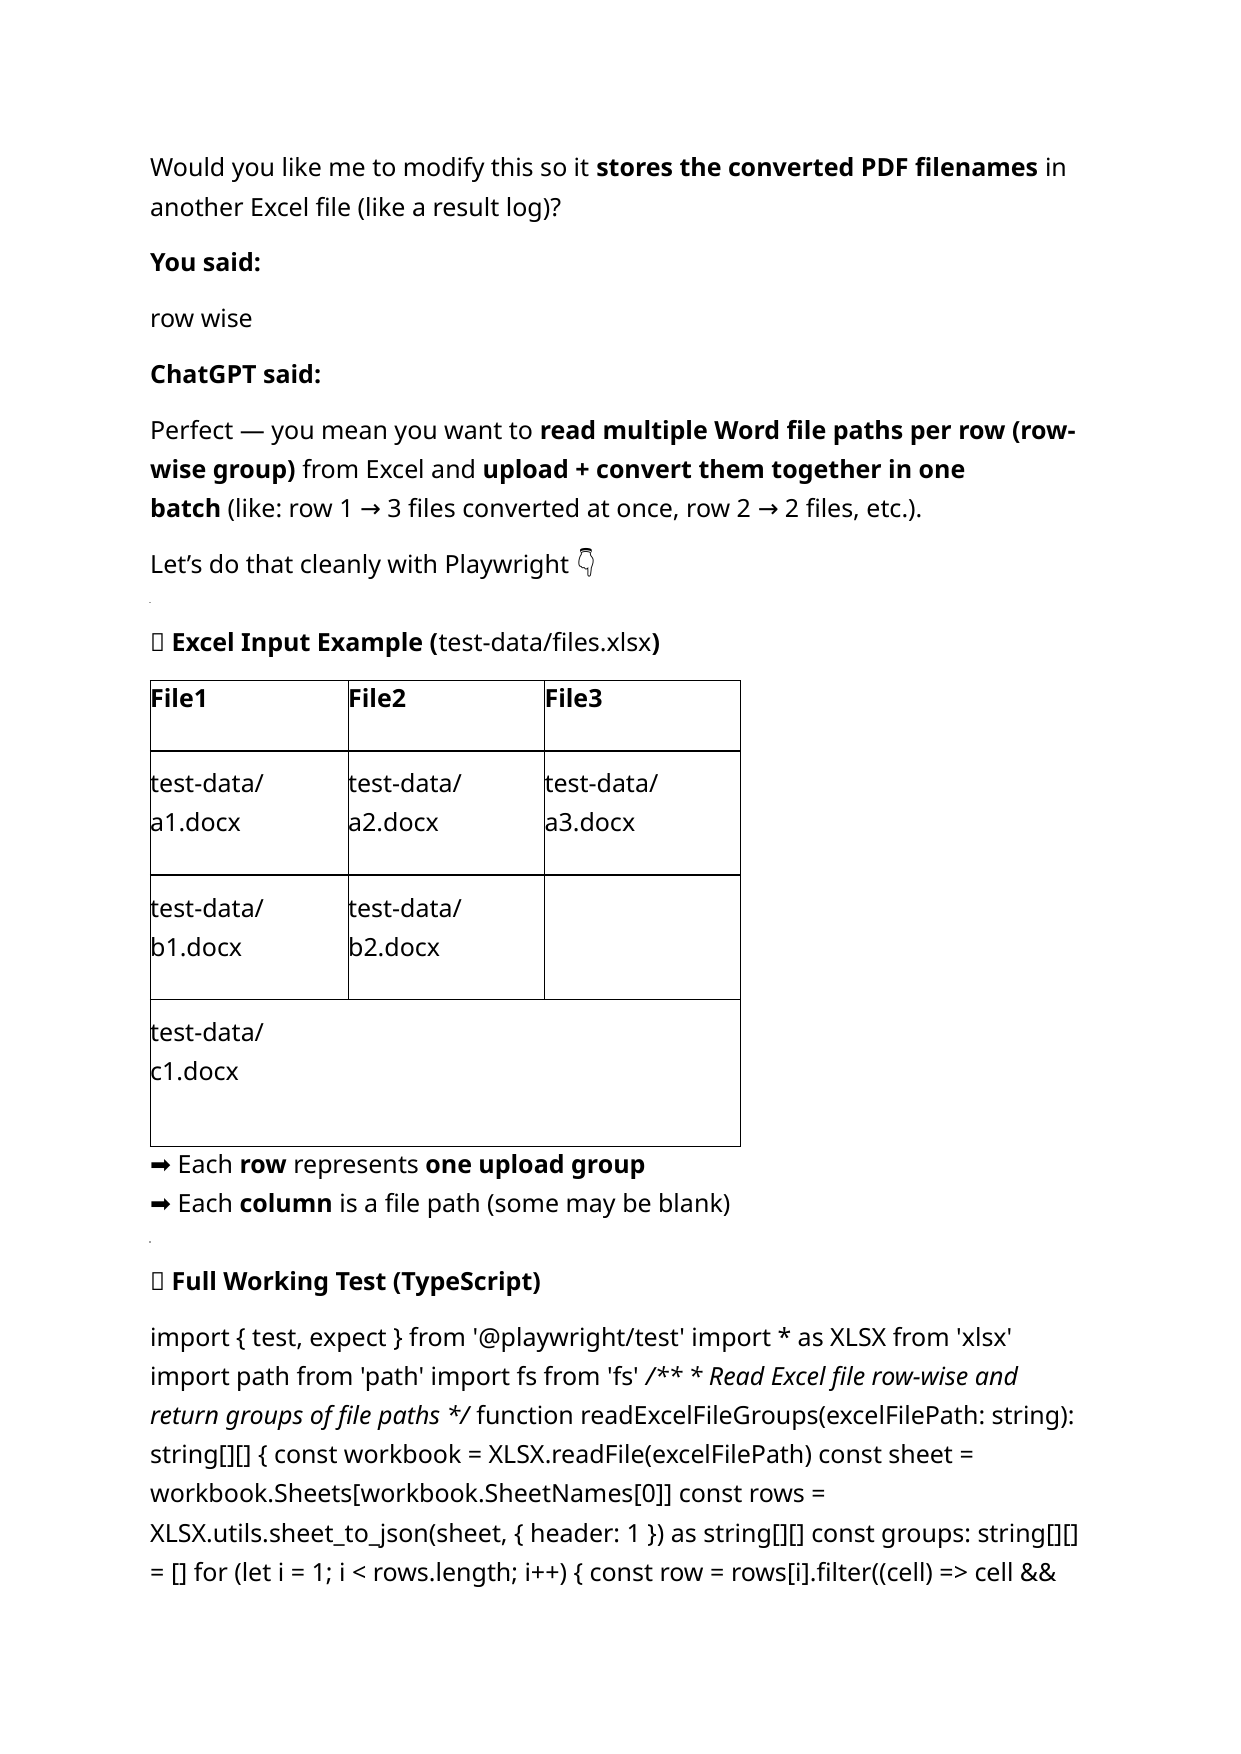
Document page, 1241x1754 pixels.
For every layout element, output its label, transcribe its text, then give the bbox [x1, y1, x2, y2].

text ✅ Excel Input Example (test-data/files.xlsx) [150, 624, 1090, 658]
table_cell test-data/b1.docx [151, 876, 348, 999]
table_cell [348, 1000, 544, 1146]
table_header File2 [349, 681, 544, 750]
table_cell test-data/a3.docx [545, 752, 740, 874]
text ➡ Each row represents one upload group ➡ Each column is a file path (some may be blank) [150, 1147, 1090, 1220]
text Would you like me to modify this so it stores the converted PDF filenames in another Excel file (like a result log)? [150, 150, 1090, 223]
table_cell test-data/c1.docx [151, 1000, 348, 1146]
table_cell test-data/b2.docx [349, 876, 544, 999]
text row wise [150, 301, 1090, 335]
table_header File1 [151, 681, 348, 750]
table_cell [544, 1000, 740, 1146]
text import { test, expect } from '@playwright/test' import * as XLSX from 'xlsx' import path from 'path' import fs from 'fs' /** * Read Excel file row-wise and return groups of file paths */ function readExcelFileGroups(excelFilePath: string): string[][] { const workbook = XLSX.readFile(excelFilePath) const sheet = workbook.Sheets[workbook.SheetNames[0]] const rows = XLSX.utils.sheet_to_json(sheet, { header: 1 }) as string[][] const groups: string[][] = [] for (let i = 1; i < rows.length; i++) { const row = rows[i].filter((cell) => cell && [150, 1319, 1090, 1588]
text Perfect — you mean you want to read multiple Word file paths per row (row-wise group) from Excel and upload + convert them together in one batch (like: row 1 → 3 files converted at once, row 2 → 2 files, etc.). [150, 412, 1090, 525]
text ✅ Full Working Test (TypeScript) [150, 1264, 1090, 1298]
text ChatGPT said: [150, 357, 1090, 391]
text You said: [150, 245, 1090, 279]
table_header File3 [545, 681, 740, 750]
text Let’s do that cleanly with Playwright 👇 [150, 547, 1090, 581]
table_cell test-data/a1.docx [151, 752, 348, 874]
table_cell [545, 876, 740, 999]
table_cell test-data/a2.docx [349, 752, 544, 874]
